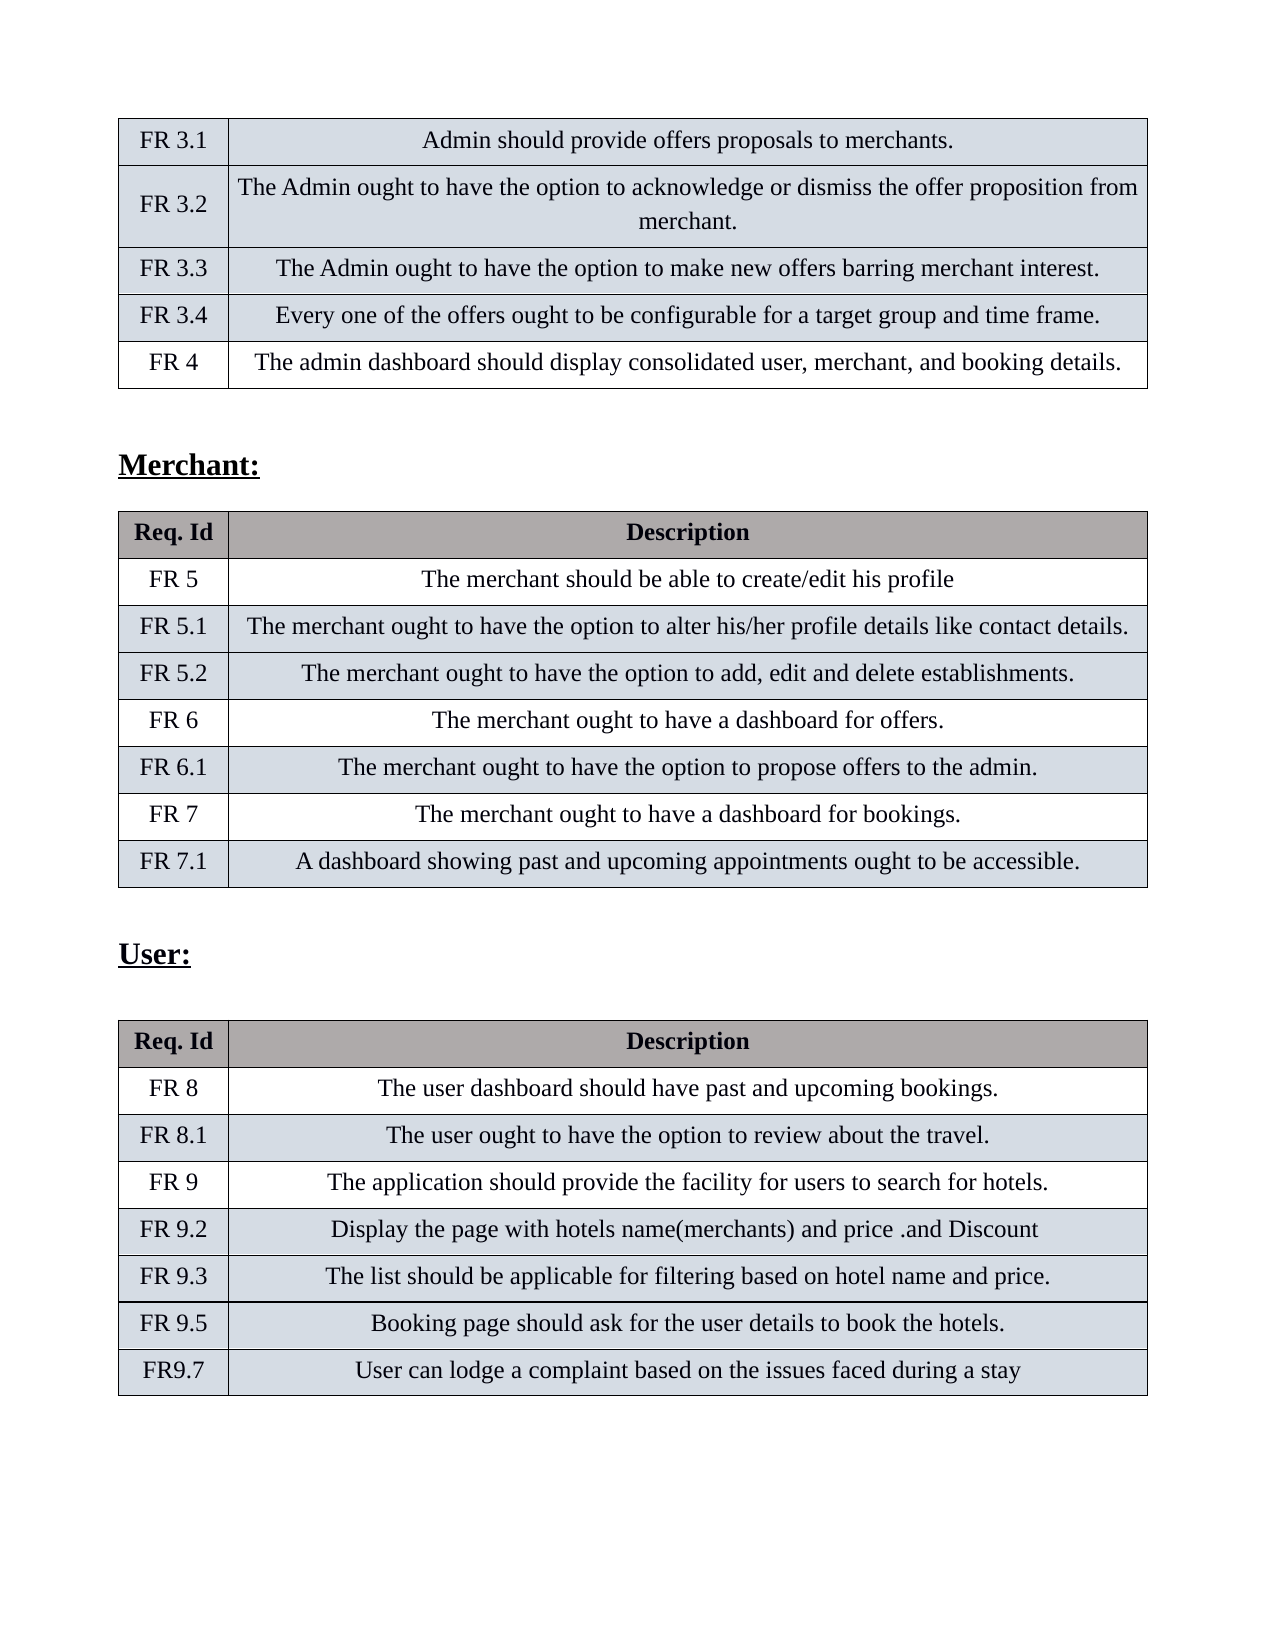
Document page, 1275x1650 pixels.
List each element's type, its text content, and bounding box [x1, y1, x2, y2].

table_cell Admin should provide offers proposals to merchants. [229, 119, 1147, 165]
text User: [118, 935, 1157, 971]
table_cell Every one of the offers ought to be configurable for a target group and time frame. [229, 295, 1147, 341]
table_cell FR 5 [119, 559, 228, 605]
table_cell The Admin ought to have the option to acknowledge or dismiss the offer proposition from merchant. [229, 166, 1147, 247]
table_cell FR 9.5 [119, 1303, 228, 1348]
table_cell Display the page with hotels name(merchants) and price .and Discount [229, 1209, 1147, 1254]
table_cell The user ought to have the option to review about the travel. [229, 1115, 1147, 1161]
table_cell FR 3.1 [119, 119, 228, 165]
table_cell FR 9 [119, 1162, 228, 1207]
table_cell FR 7 [119, 794, 228, 839]
table_cell FR 6 [119, 700, 228, 746]
table_cell The admin dashboard should display consolidated user, merchant, and booking details. [229, 342, 1147, 387]
table_cell FR 6.1 [119, 747, 228, 793]
table_cell FR9.7 [119, 1350, 228, 1395]
table_cell FR 8.1 [119, 1115, 228, 1161]
table_cell The merchant ought to have a dashboard for bookings. [229, 794, 1147, 839]
table_cell FR 7.1 [119, 841, 228, 887]
table_cell Booking page should ask for the user details to book the hotels. [229, 1303, 1147, 1348]
table_cell FR 3.3 [119, 248, 228, 293]
table_cell The list should be applicable for filtering based on hotel name and price. [229, 1256, 1147, 1301]
table_header Req. Id [119, 1021, 228, 1067]
table_cell The merchant should be able to create/edit his profile [229, 559, 1147, 605]
table_header Req. Id [119, 512, 228, 558]
table_cell The Admin ought to have the option to make new offers barring merchant interest. [229, 248, 1147, 293]
text Merchant: [118, 446, 1157, 482]
table_cell A dashboard showing past and upcoming appointments ought to be accessible. [229, 841, 1147, 887]
table_cell FR 8 [119, 1068, 228, 1113]
table_cell User can lodge a complaint based on the issues faced during a stay [229, 1350, 1147, 1395]
table_cell The merchant ought to have the option to add, edit and delete establishments. [229, 653, 1147, 699]
table_cell FR 3.4 [119, 295, 228, 341]
table_cell FR 9.3 [119, 1256, 228, 1301]
table_cell FR 5.1 [119, 606, 228, 652]
table_cell The merchant ought to have the option to propose offers to the admin. [229, 747, 1147, 793]
table_cell The application should provide the facility for users to search for hotels. [229, 1162, 1147, 1207]
table_cell FR 9.2 [119, 1209, 228, 1254]
table_cell The merchant ought to have a dashboard for offers. [229, 700, 1147, 746]
table_cell FR 4 [119, 342, 228, 387]
table_cell The merchant ought to have the option to alter his/her profile details like contact details. [229, 606, 1147, 652]
table_header Description [229, 512, 1147, 558]
table_header Description [229, 1021, 1147, 1067]
table_cell The user dashboard should have past and upcoming bookings. [229, 1068, 1147, 1113]
table_cell FR 5.2 [119, 653, 228, 699]
table_cell FR 3.2 [119, 166, 228, 247]
